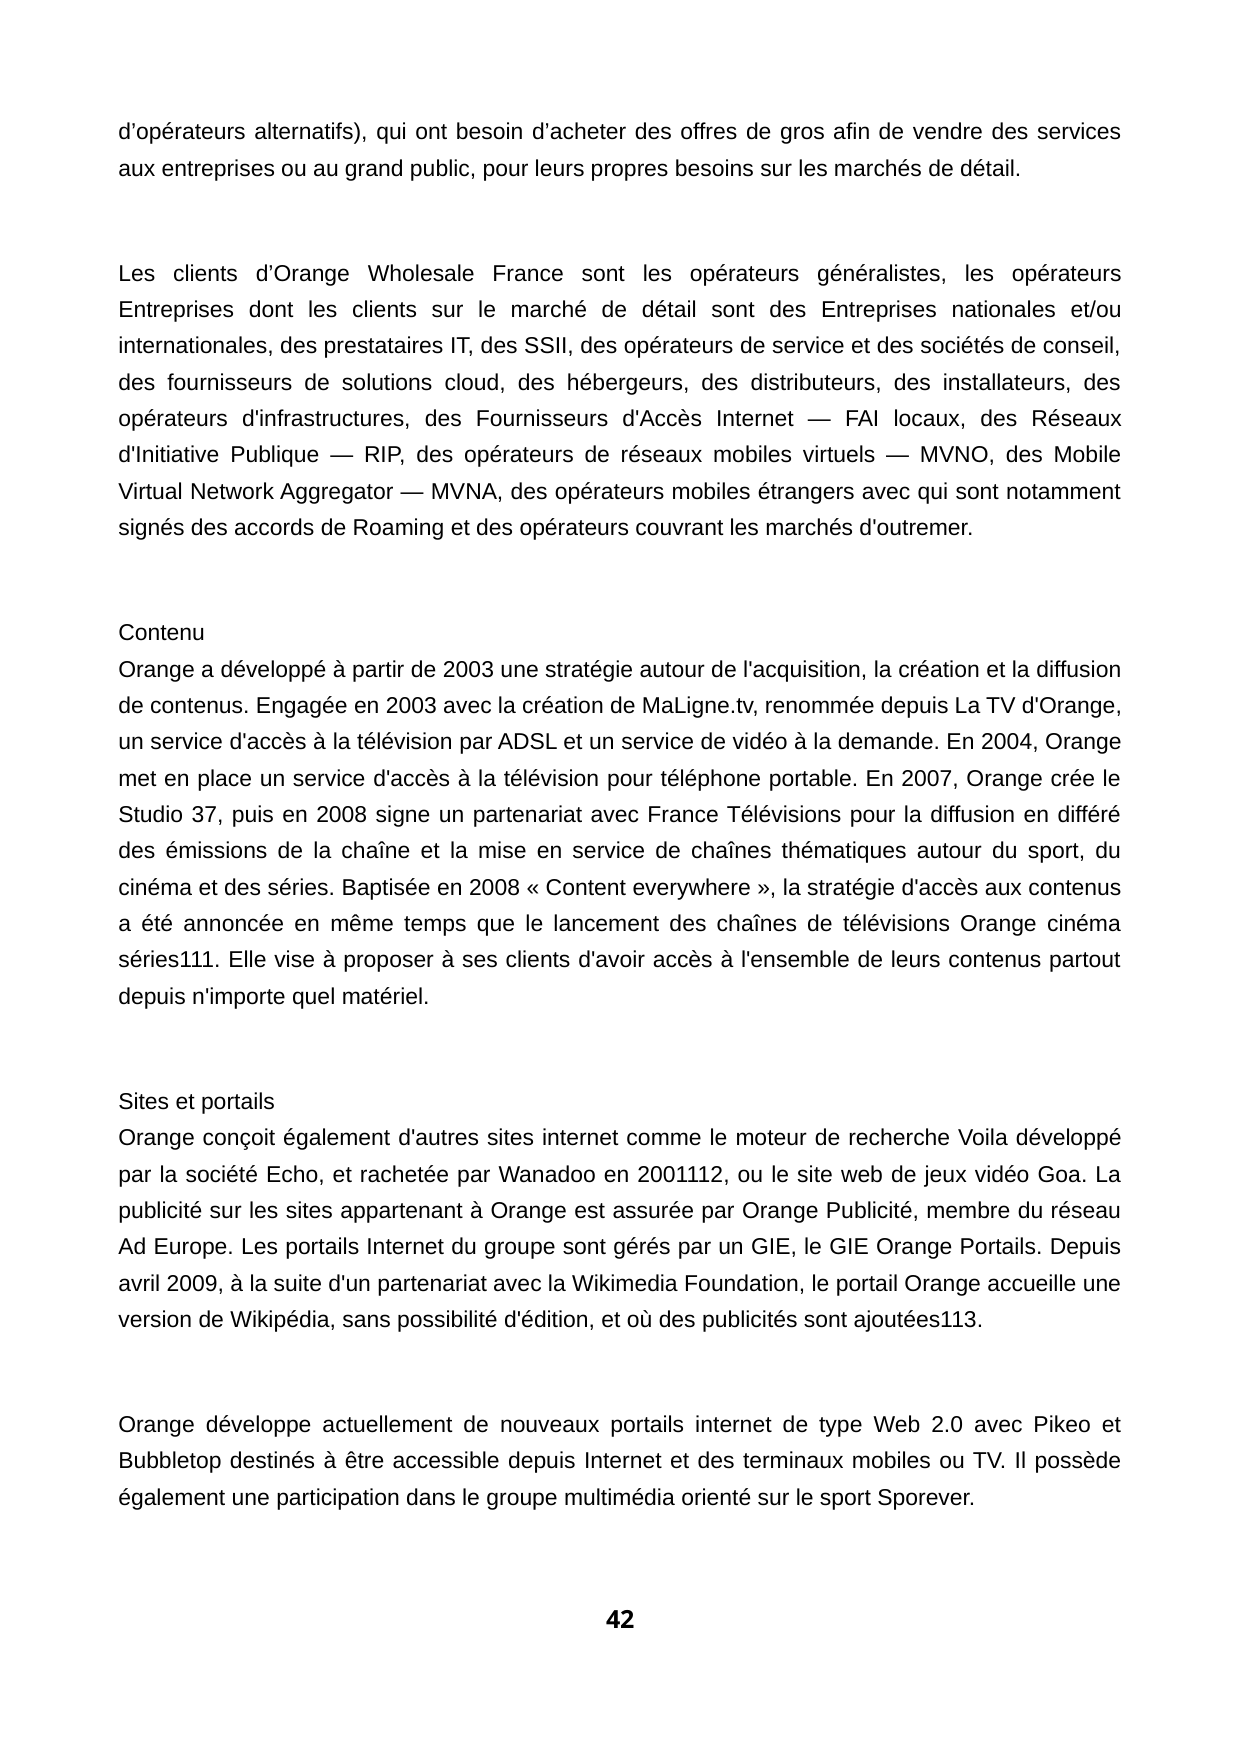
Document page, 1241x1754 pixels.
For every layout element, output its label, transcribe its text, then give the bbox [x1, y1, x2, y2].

text d’opérateurs alternatifs), qui ont besoin d’acheter des offres de gros afin de vendre des services aux entreprises ou au grand public, pour leurs propres besoins sur les marchés de détail. [118, 118, 1122, 181]
text Orange a développé à partir de 2003 une stratégie autour de l'acquisition, la création et la diffusion de contenus. Engagée en 2003 avec la création de MaLigne.tv, renommée depuis La TV d'Orange, un service d'accès à la télévision par ADSL et un service de vidéo à la demande. En 2004, Orange met en place un service d'accès à la télévision pour téléphone portable. En 2007, Orange crée le Studio 37, puis en 2008 signe un partenariat avec France Télévisions pour la diffusion en différé des émissions de la chaîne et la mise en service de chaînes thématiques autour du sport, du cinéma et des séries. Baptisée en 2008 « Content everywhere », la stratégie d'accès aux contenus a été annoncée en même temps que le lancement des chaînes de télévisions Orange cinéma séries111. Elle vise à proposer à ses clients d'avoir accès à l'ensemble de leurs contenus partout depuis n'importe quel matériel. [118, 656, 1122, 1009]
text Les clients d’Orange Wholesale France sont les opérateurs généralistes, les opérateurs Entreprises dont les clients sur le marché de détail sont des Entreprises nationales et/ou internationales, des prestataires IT, des SSII, des opérateurs de service et des sociétés de conseil, des fournisseurs de solutions cloud, des hébergeurs, des distributeurs, des installateurs, des opérateurs d'infrastructures, des Fournisseurs d'Accès Internet — FAI locaux, des Réseaux d'Initiative Publique — RIP, des opérateurs de réseaux mobiles virtuels — MVNO, des Mobile Virtual Network Aggregator — MVNA, des opérateurs mobiles étrangers avec qui sont notamment signés des accords de Roaming et des opérateurs couvrant les marchés d'outremer. [118, 259, 1122, 540]
text Sites et portails [118, 1088, 1122, 1114]
text Contenu [118, 619, 1122, 646]
text Orange conçoit également d'autres sites internet comme le moteur de recherche Voila développé par la société Echo, et rachetée par Wanadoo en 2001112, ou le site web de jeux vidéo Goa. La publicité sur les sites appartenant à Orange est assurée par Orange Publicité, membre du réseau Ad Europe. Les portails Internet du groupe sont gérés par un GIE, le GIE Orange Portails. Depuis avril 2009, à la suite d'un partenariat avec la Wikimedia Foundation, le portail Orange accueille une version de Wikipédia, sans possibilité d'édition, et où des publicités sont ajoutées113. [118, 1124, 1122, 1332]
text Orange développe actuellement de nouveaux portails internet de type Web 2.0 avec Pikeo et Bubbletop destinés à être accessible depuis Internet et des terminaux mobiles ou TV. Il possède également une participation dans le groupe multimédia orienté sur le sport Sporever. [118, 1411, 1122, 1510]
